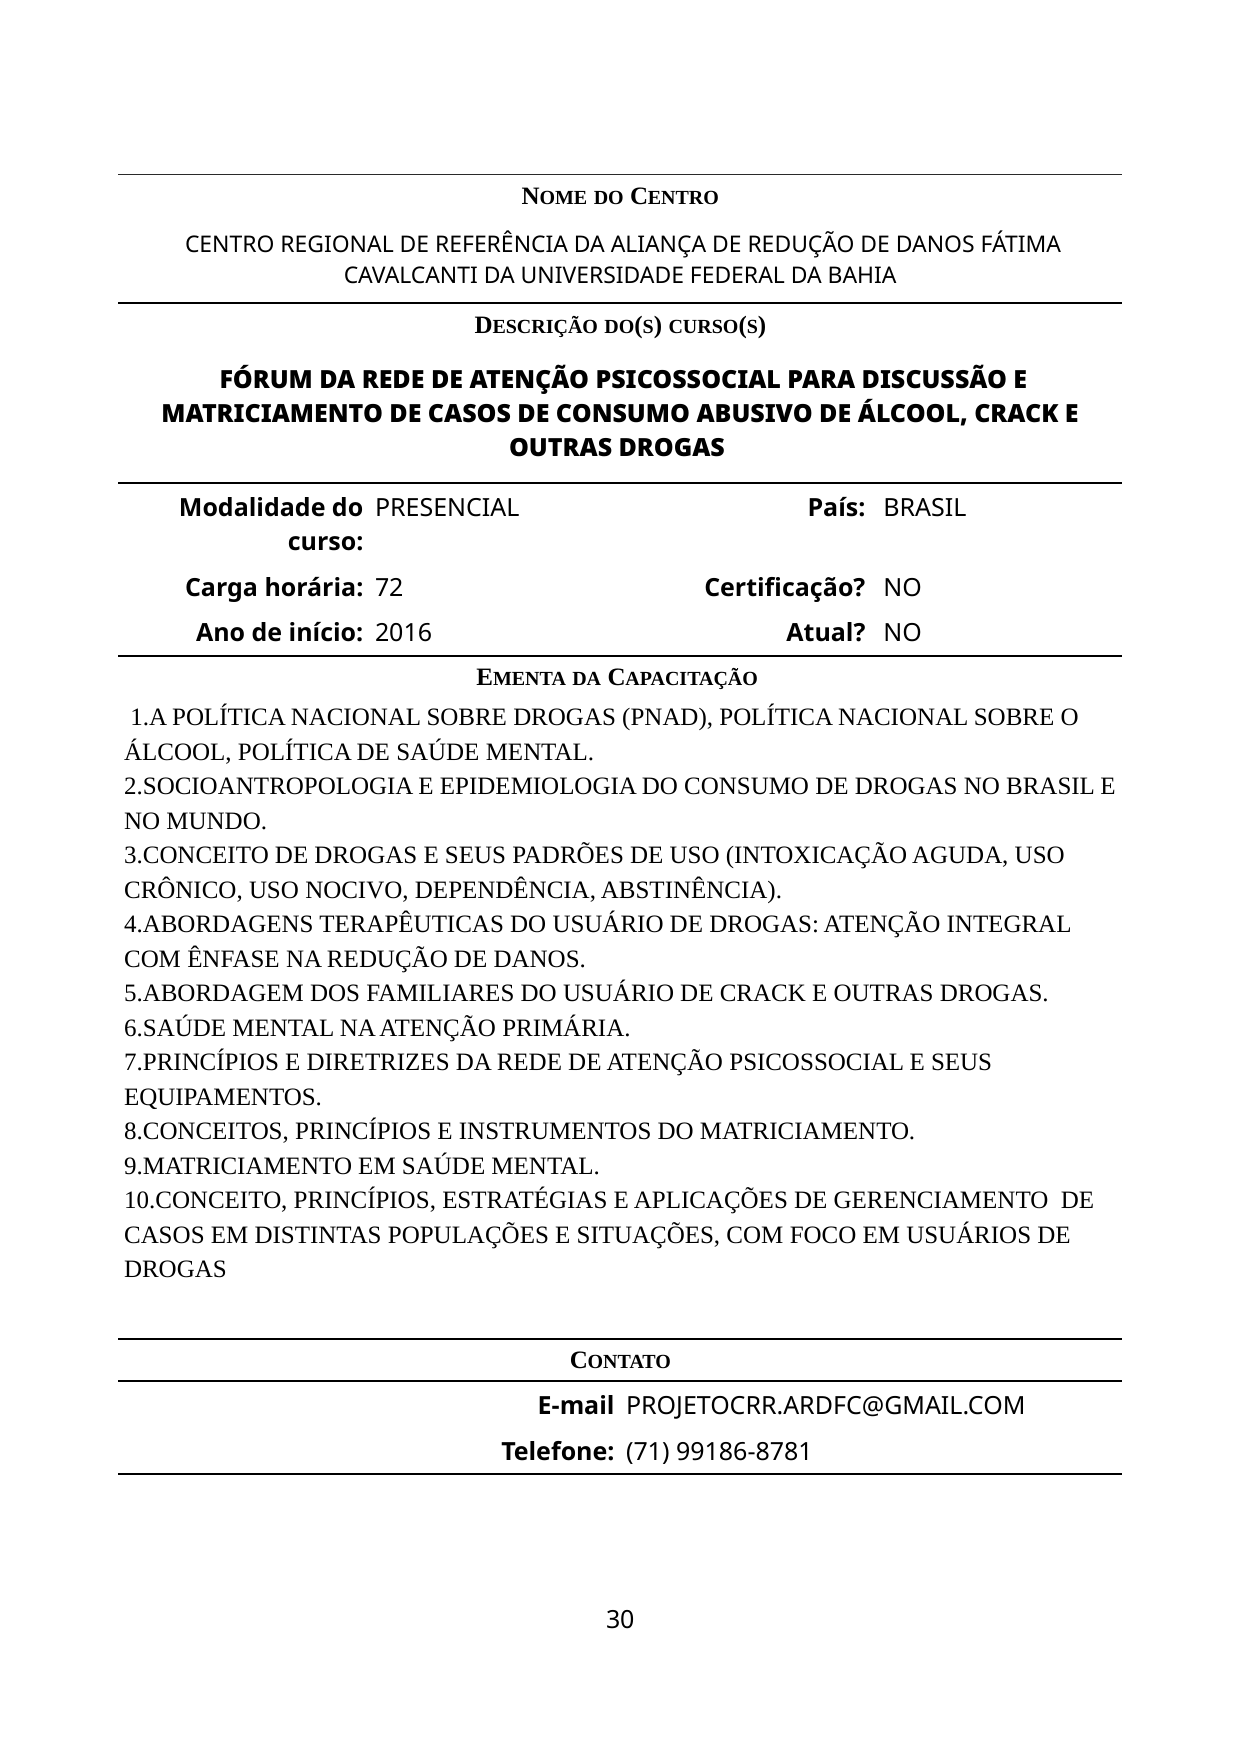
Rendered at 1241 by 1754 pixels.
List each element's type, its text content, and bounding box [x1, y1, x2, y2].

table_cell (71) 99186-8781 [620, 1428, 1122, 1473]
table_cell PRESENCIAL [369, 484, 620, 563]
table_cell Contato [118, 1340, 1122, 1380]
table_cell Telefone: [118, 1428, 620, 1473]
table_cell Carga horária: [118, 564, 369, 609]
table_cell Descrição do(s) curso(s) [118, 304, 1122, 344]
table_cell Certificação? [620, 564, 871, 609]
table_cell CENTRO REGIONAL DE REFERÊNCIA DA ALIANÇA DE REDUÇÃO DE DANOS FÁTIMA CAVALCANTI DA UNIVERSIDADE FEDERAL DA BAHIA [118, 216, 1122, 302]
table_cell Ano de início: [118, 609, 369, 654]
table_cell 2016 [369, 609, 620, 654]
table_cell BRASIL [871, 484, 1122, 563]
table_cell PROJETOCRR.ARDFC@GMAIL.COM [620, 1382, 1122, 1428]
table_cell Atual? [620, 609, 871, 654]
table_cell NO [871, 609, 1122, 654]
table_cell País: [620, 484, 871, 563]
table_cell Modalidade do curso: [118, 484, 369, 563]
table_cell FÓRUM DA REDE DE ATENÇÃO PSICOSSOCIAL PARA DISCUSSÃO E MATRICIAMENTO DE CASOS DE CONSUMO ABUSIVO DE ÁLCOOL, CRACK E OUTRAS DROGAS [118, 344, 1122, 482]
table_cell E-mail [118, 1382, 620, 1428]
table_header Nome do Centro [118, 176, 1122, 216]
table_cell 1.A POLÍTICA NACIONAL SOBRE DROGAS (PNAD), POLÍTICA NACIONAL SOBRE O ÁLCOOL, POLÍTICA DE SAÚDE MENTAL. 2.SOCIOANTROPOLOGIA E EPIDEMIOLOGIA DO CONSUMO DE DROGAS NO BRASIL E NO MUNDO. 3.CONCEITO DE DROGAS E SEUS PADRÕES DE USO (INTOXICAÇÃO AGUDA, USO CRÔNICO, USO NOCIVO, DEPENDÊNCIA, ABSTINÊNCIA). 4.ABORDAGENS TERAPÊUTICAS DO USUÁRIO DE DROGAS: ATENÇÃO INTEGRAL COM ÊNFASE NA REDUÇÃO DE DANOS. 5.ABORDAGEM DOS FAMILIARES DO USUÁRIO DE CRACK E OUTRAS DROGAS. 6.SAÚDE MENTAL NA ATENÇÃO PRIMÁRIA. 7.PRINCÍPIOS E DIRETRIZES DA REDE DE ATENÇÃO PSICOSSOCIAL E SEUS EQUIPAMENTOS. 8.CONCEITOS, PRINCÍPIOS E INSTRUMENTOS DO MATRICIAMENTO. 9.MATRICIAMENTO EM SAÚDE MENTAL. 10.CONCEITO, PRINCÍPIOS, ESTRATÉGIAS E APLICAÇÕES DE GERENCIAMENTO DE CASOS EM DISTINTAS POPULAÇÕES E SITUAÇÕES, COM FOCO EM USUÁRIOS DE DROGAS [118, 697, 1122, 1338]
table_cell Ementa da Capacitação [118, 657, 1122, 697]
table_cell NO [871, 564, 1122, 609]
table_cell 72 [369, 564, 620, 609]
